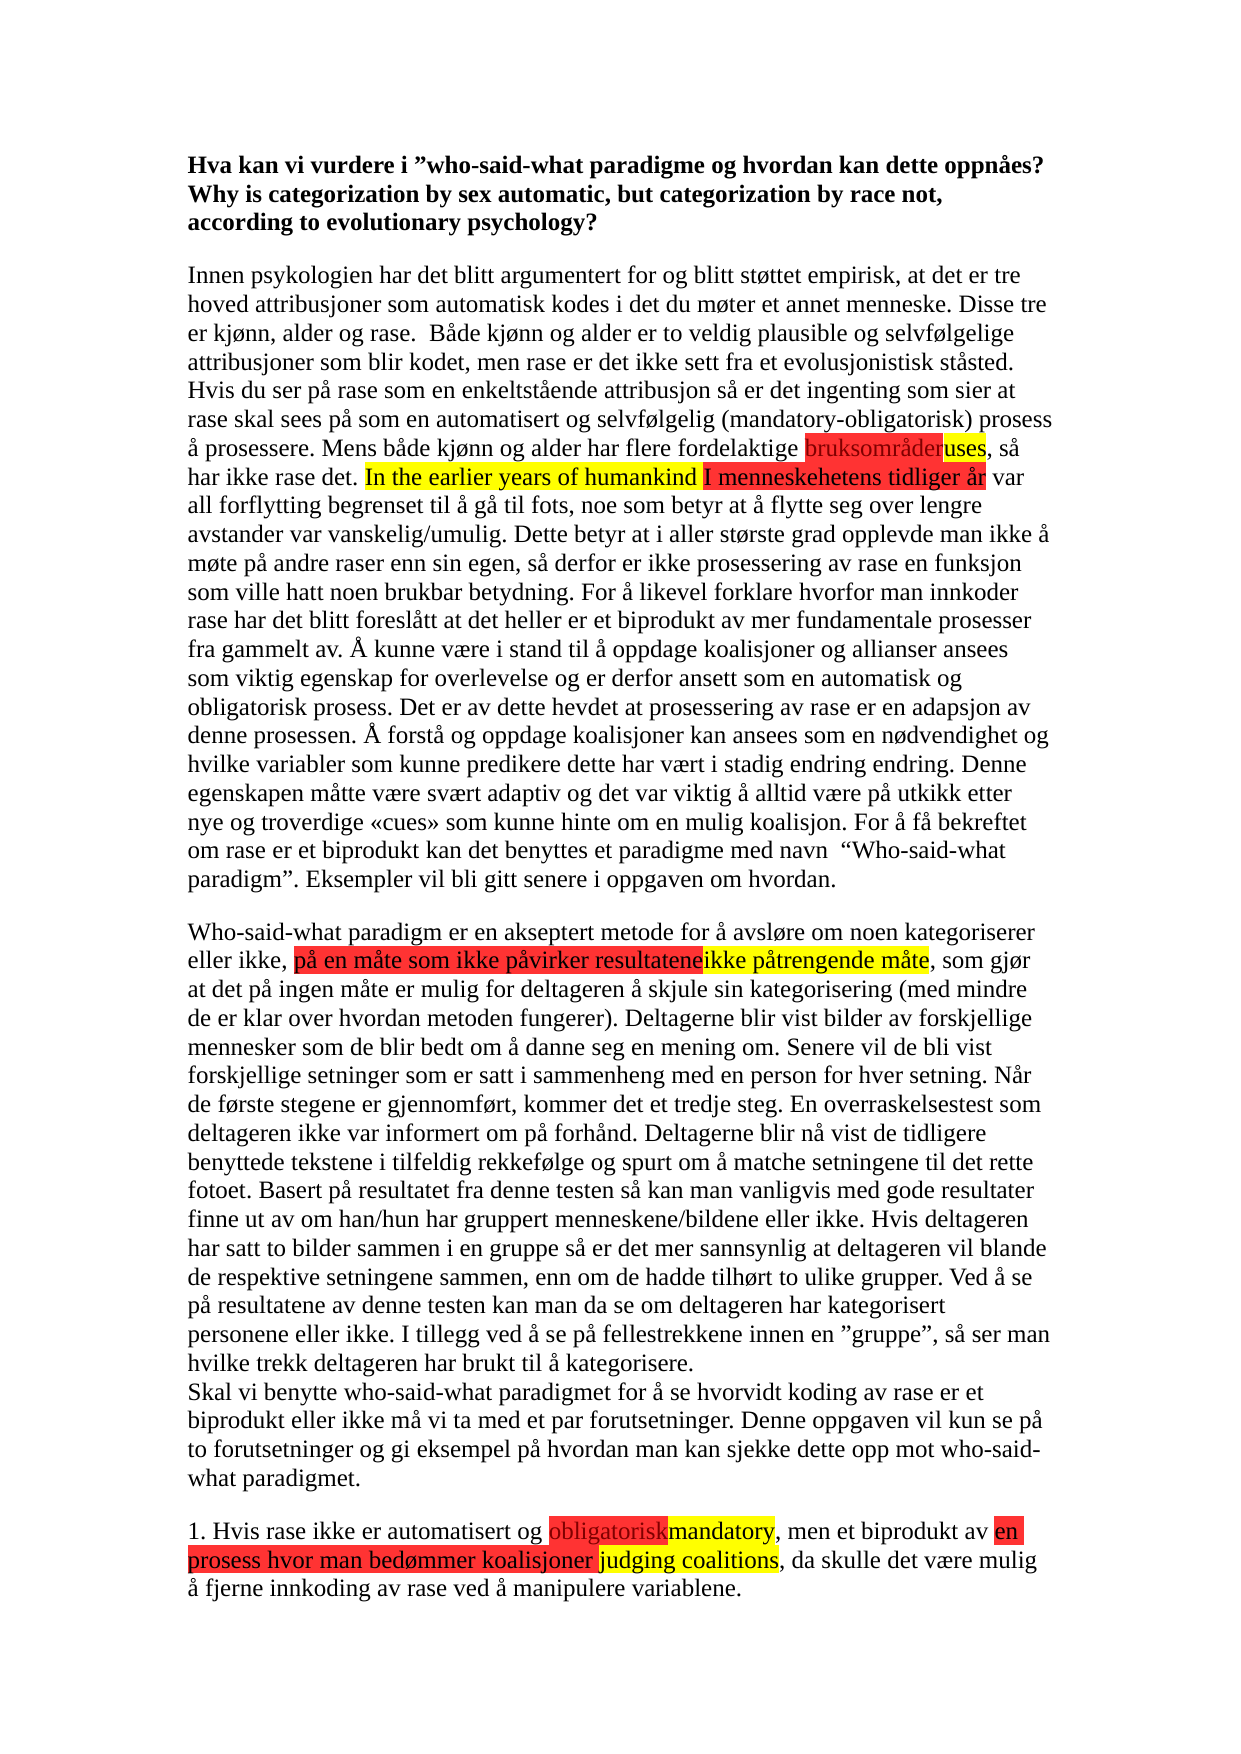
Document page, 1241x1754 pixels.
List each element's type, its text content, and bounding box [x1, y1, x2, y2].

text Innen psykologien har det blitt argumentert for og blitt støttet empirisk, at det er tre hoved attribusjoner som automatisk kodes i det du møter et annet menneske. Disse tre er kjønn, alder og rase. Både kjønn og alder er to veldig plausible og selvfølgelige attribusjoner som blir kodet, men rase er det ikke sett fra et evolusjonistisk ståsted. Hvis du ser på rase som en enkeltstående attribusjon så er det ingenting som sier at rase skal sees på som en automatisert og selvfølgelig (mandatory-obligatorisk) prosess å prosessere. Mens både kjønn og alder har flere fordelaktige bruksområderuses, så har ikke rase det. In the earlier years of humankind I menneskehetens tidliger år var all forflytting begrenset til å gå til fots, noe som betyr at å flytte seg over lengre avstander var vanskelig/umulig. Dette betyr at i aller største grad opplevde man ikke å møte på andre raser enn sin egen, så derfor er ikke prosessering av rase en funksjon som ville hatt noen brukbar betydning. For å likevel forklare hvorfor man innkoder rase har det blitt foreslått at det heller er et biprodukt av mer fundamentale prosesser fra gammelt av. Å kunne være i stand til å oppdage koalisjoner og allianser ansees som viktig egenskap for overlevelse og er derfor ansett som en automatisk og obligatorisk prosess. Det er av dette hevdet at prosessering av rase er en adapsjon av denne prosessen. Å forstå og oppdage koalisjoner kan ansees som en nødvendighet og hvilke variabler som kunne predikere dette har vært i stadig endring endring. Denne egenskapen måtte være svært adaptiv og det var viktig å alltid være på utkikk etter nye og troverdige «cues» som kunne hinte om en mulig koalisjon. For å få bekreftet om rase er et biprodukt kan det benyttes et paradigme med navn “Who-said-what paradigm”. Eksempler vil bli gitt senere i oppgaven om hvordan. [187, 260, 1053, 893]
text Who-said-what paradigm er en akseptert metode for å avsløre om noen kategoriserer eller ikke, på en måte som ikke påvirker resultateneikke påtrengende måte, som gjør at det på ingen måte er mulig for deltageren å skjule sin kategorisering (med mindre de er klar over hvordan metoden fungerer). Deltagerne blir vist bilder av forskjellige mennesker som de blir bedt om å danne seg en mening om. Senere vil de bli vist forskjellige setninger som er satt i sammenheng med en person for hver setning. Når de første stegene er gjennomført, kommer det et tredje steg. En overraskelsestest som deltageren ikke var informert om på forhånd. Deltagerne blir nå vist de tidligere benyttede tekstene i tilfeldig rekkefølge og spurt om å matche setningene til det rette fotoet. Basert på resultatet fra denne testen så kan man vanligvis med gode resultater finne ut av om han/hun har gruppert menneskene/bildene eller ikke. Hvis deltageren har satt to bilder sammen i en gruppe så er det mer sannsynlig at deltageren vil blande de respektive setningene sammen, enn om de hadde tilhørt to ulike grupper. Ved å se på resultatene av denne testen kan man da se om deltageren har kategorisert personene eller ikke. I tillegg ved å se på fellestrekkene innen en ”gruppe”, så ser man hvilke trekk deltageren har brukt til å kategorisere. [187, 917, 1053, 1377]
text Hva kan vi vurdere i ”who-said-what paradigme og hvordan kan dette oppnåes? Why is categorization by sex automatic, but categorization by race not, according to evolutionary psychology? [187, 150, 1053, 236]
text Skal vi benytte who-said-what paradigmet for å se hvorvidt koding av rase er et biprodukt eller ikke må vi ta med et par forutsetninger. Denne oppgaven vil kun se på to forutsetninger og gi eksempel på hvordan man kan sjekke dette opp mot who-said-what paradigmet. [187, 1377, 1053, 1492]
text 1. Hvis rase ikke er automatisert og obligatoriskmandatory, men et biprodukt av en prosess hvor man bedømmer koalisjoner judging coalitions, da skulle det være mulig å fjerne innkoding av rase ved å manipulere variablene. [187, 1516, 1053, 1602]
